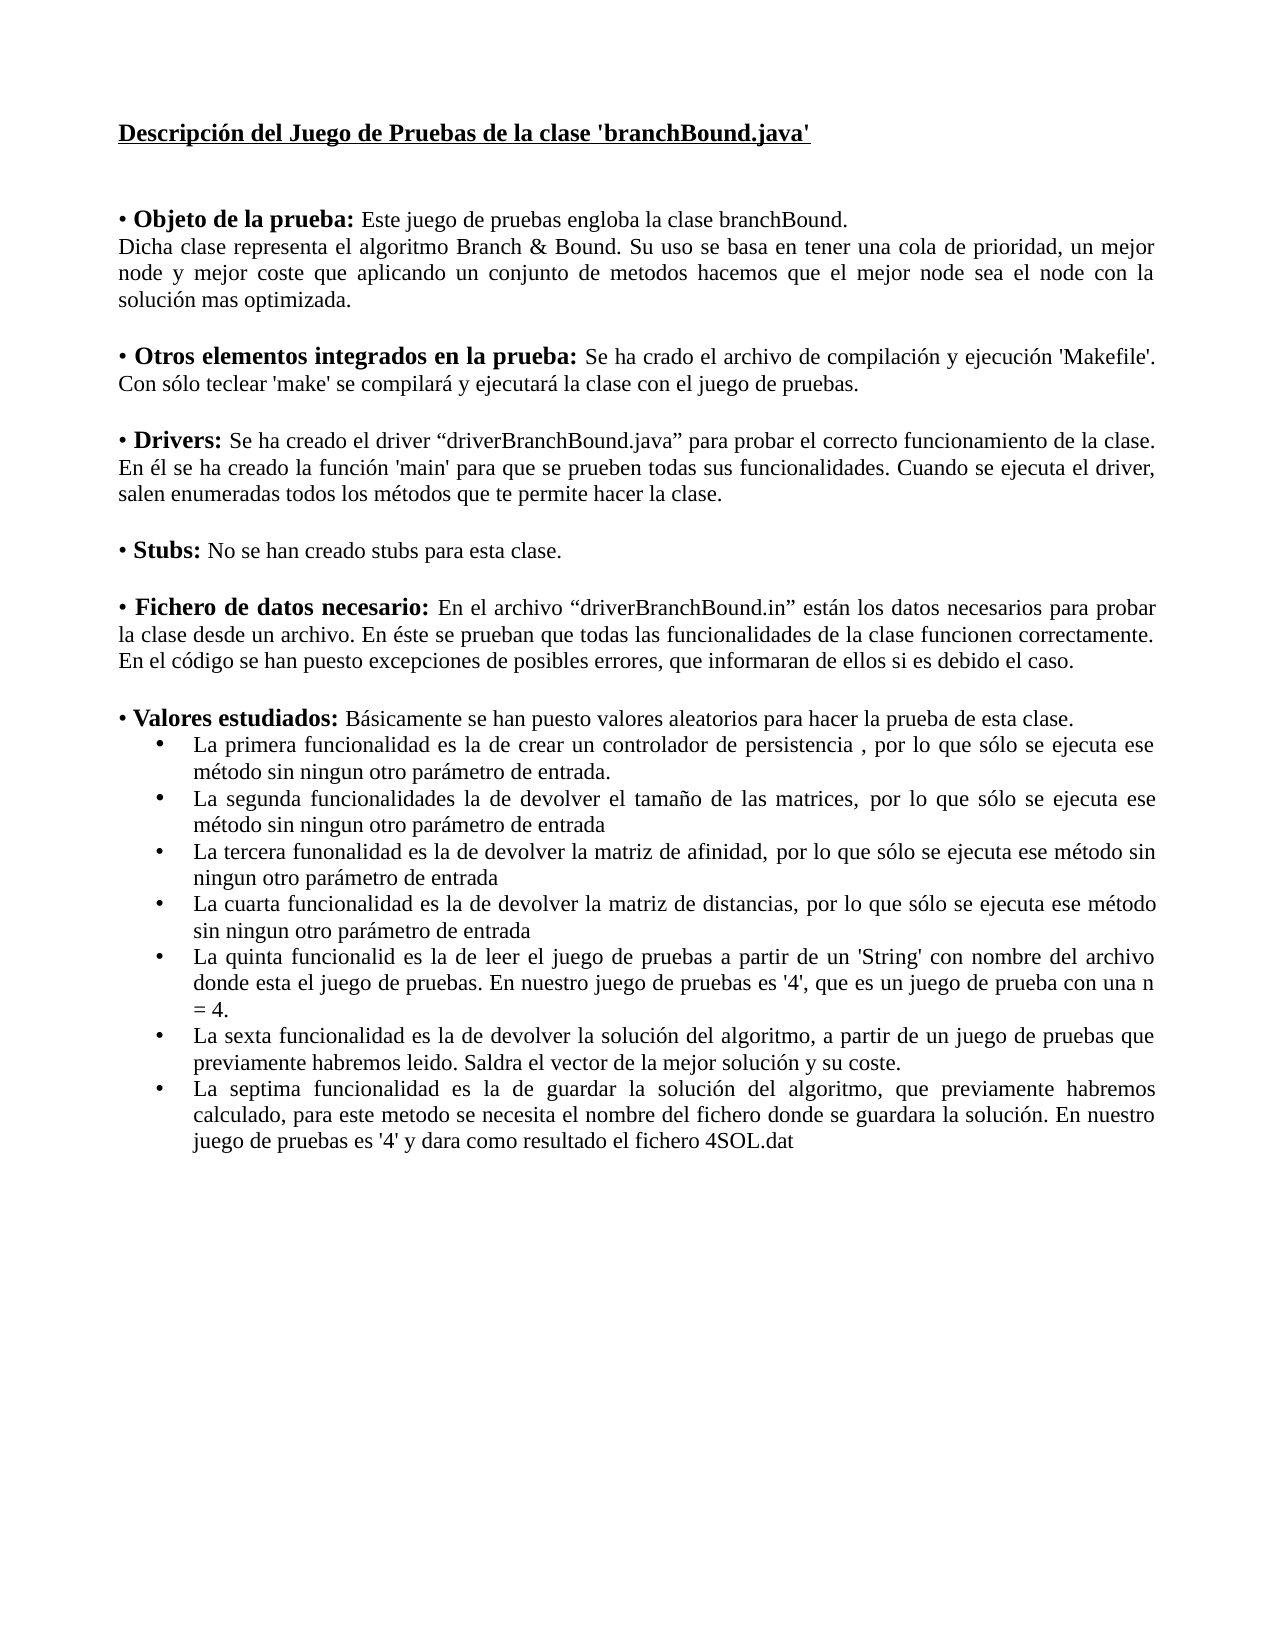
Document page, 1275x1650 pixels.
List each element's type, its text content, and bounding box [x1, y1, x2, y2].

text • Otros elementos integrados en la prueba: Se ha crado el archivo de compilación y ejecución 'Makefile'. Con sólo teclear 'make' se compilará y ejecutará la clase con el juego de pruebas. [118, 341, 1157, 396]
list La segunda funcionalidades la de devolver el tamaño de las matrices, por lo que sólo se ejecuta ese método sin ningun otro parámetro de entrada [156, 784, 1157, 838]
text • Stubs: No se han creado stubs para esta clase. [118, 535, 1157, 564]
list La septima funcionalidad es la de guardar la solución del algoritmo, que previamente habremos calculado, para este metodo se necesita el nombre del fichero donde se guardara la solución. En nuestro juego de pruebas es '4' y dara como resultado el fichero 4SOL.dat [156, 1075, 1157, 1154]
list La cuarta funcionalidad es la de devolver la matriz de distancias, por lo que sólo se ejecuta ese método sin ningun otro parámetro de entrada [156, 890, 1157, 943]
text Dicha clase representa el algoritmo Branch & Bound. Su uso se basa en tener una cola de prioridad, un mejor node y mejor coste que aplicando un conjunto de metodos hacemos que el mejor node sea el node con la solución mas optimizada. [118, 233, 1157, 312]
text Descripción del Juego de Pruebas de la clase 'branchBound.java' [118, 118, 1157, 147]
text • Valores estudiados: Básicamente se han puesto valores aleatorios para hacer la prueba de esta clase. [118, 703, 1157, 731]
text • Drivers: Se ha creado el driver “driverBranchBound.java” para probar el correcto funcionamiento de la clase. En él se ha creado la función 'main' para que se prueben todas sus funcionalidades. Cuando se ejecuta el driver, salen enumeradas todos los métodos que te permite hacer la clase. [118, 425, 1157, 506]
text • Objeto de la prueba: Este juego de pruebas engloba la clase branchBound. [118, 204, 1157, 233]
list La quinta funcionalid es la de leer el juego de pruebas a partir de un 'String' con nombre del archivo donde esta el juego de pruebas. En nuestro juego de pruebas es '4', que es un juego de prueba con una n = 4. [156, 943, 1157, 1022]
text • Fichero de datos necesario: En el archivo “driverBranchBound.in” están los datos necesarios para probar la clase desde un archivo. En éste se prueban que todas las funcionalidades de la clase funcionen correctamente. En el código se han puesto excepciones de posibles errores, que informaran de ellos si es debido el caso. [118, 592, 1157, 674]
list La tercera funonalidad es la de devolver la matriz de afinidad, por lo que sólo se ejecuta ese método sin ningun otro parámetro de entrada [156, 838, 1157, 890]
list La sexta funcionalidad es la de devolver la solución del algoritmo, a partir de un juego de pruebas que previamente habremos leido. Saldra el vector de la mejor solución y su coste. [156, 1022, 1157, 1075]
list La primera funcionalidad es la de crear un controlador de persistencia , por lo que sólo se ejecuta ese método sin ningun otro parámetro de entrada. [156, 731, 1157, 784]
